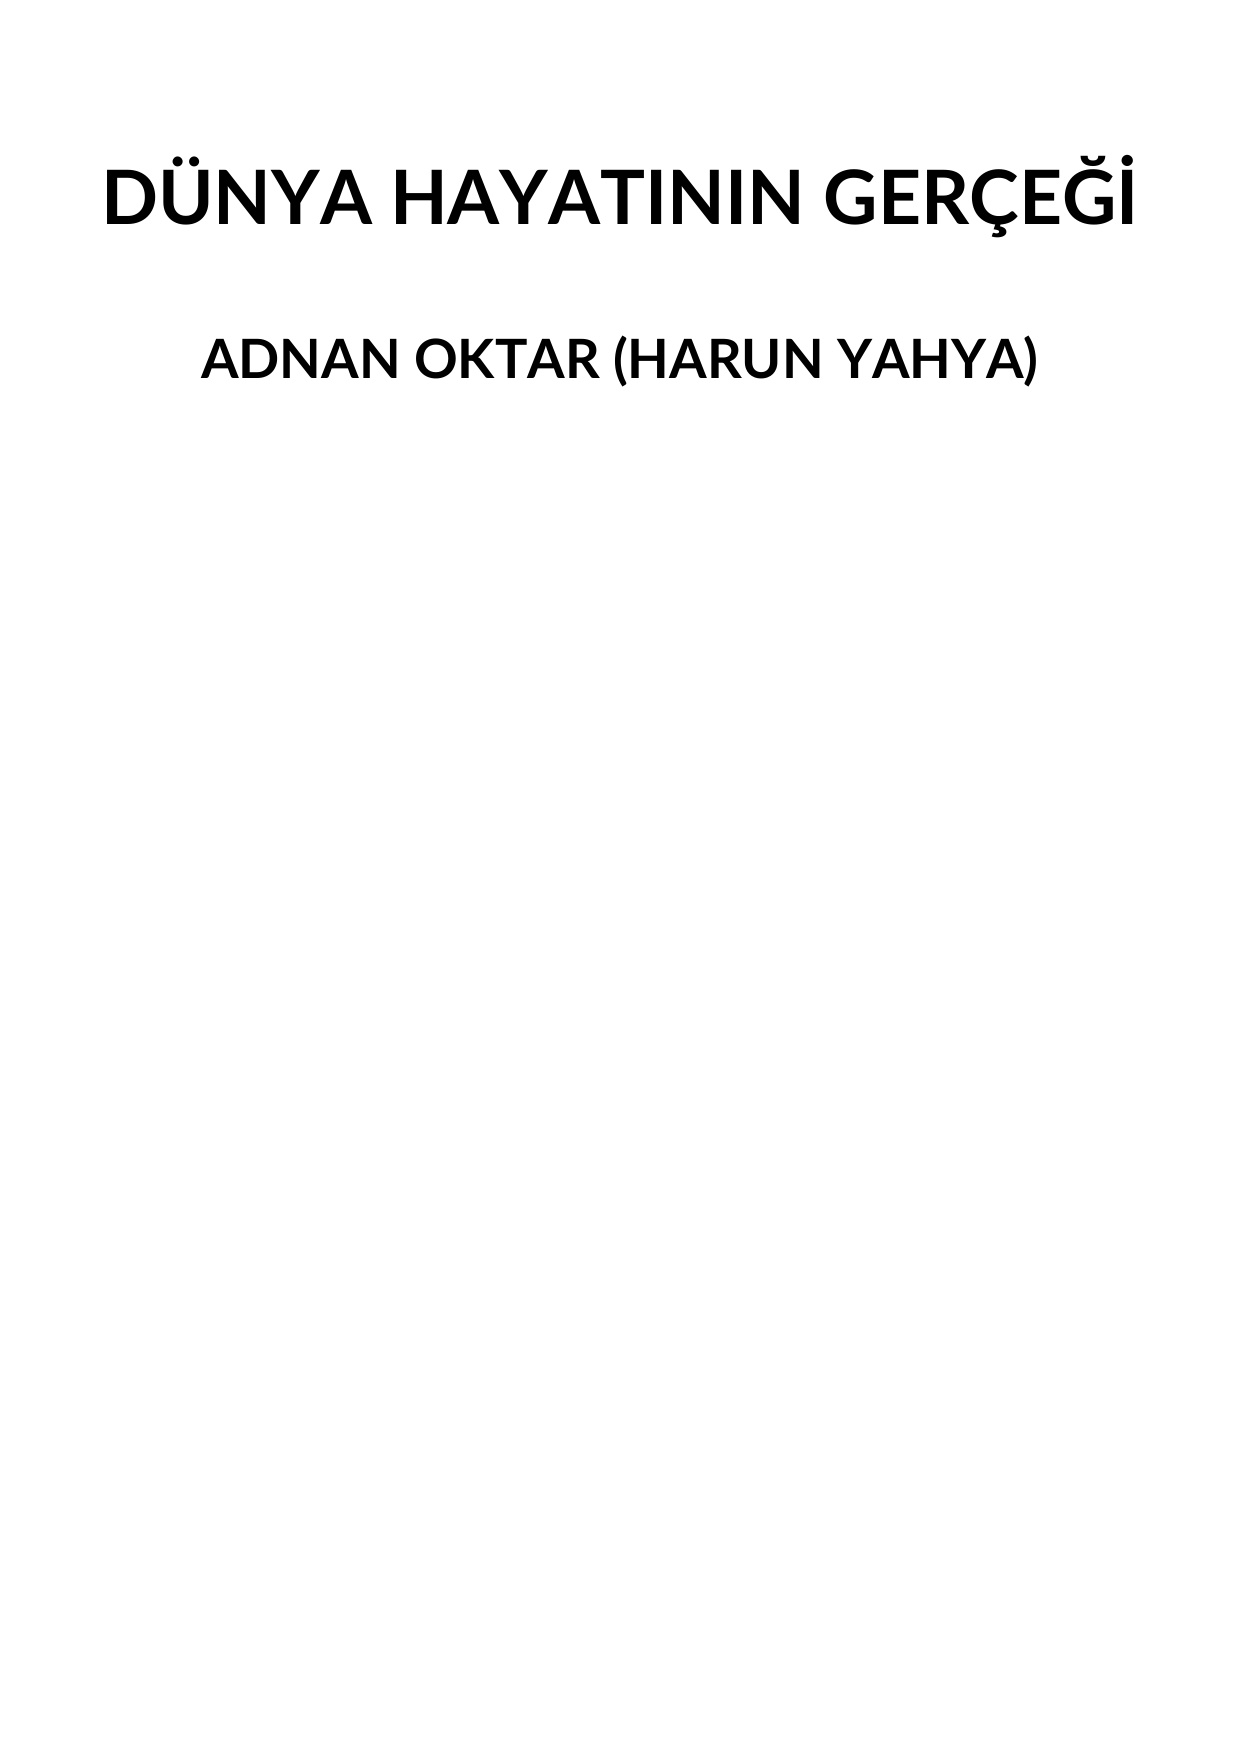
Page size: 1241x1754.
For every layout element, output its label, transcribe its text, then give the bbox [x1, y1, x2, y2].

subtitle DÜNYA HAYATININ GERÇEĞİ [75, 150, 1165, 240]
text ADNAN OKTAR (HARUN YAHYA) [75, 325, 1165, 390]
